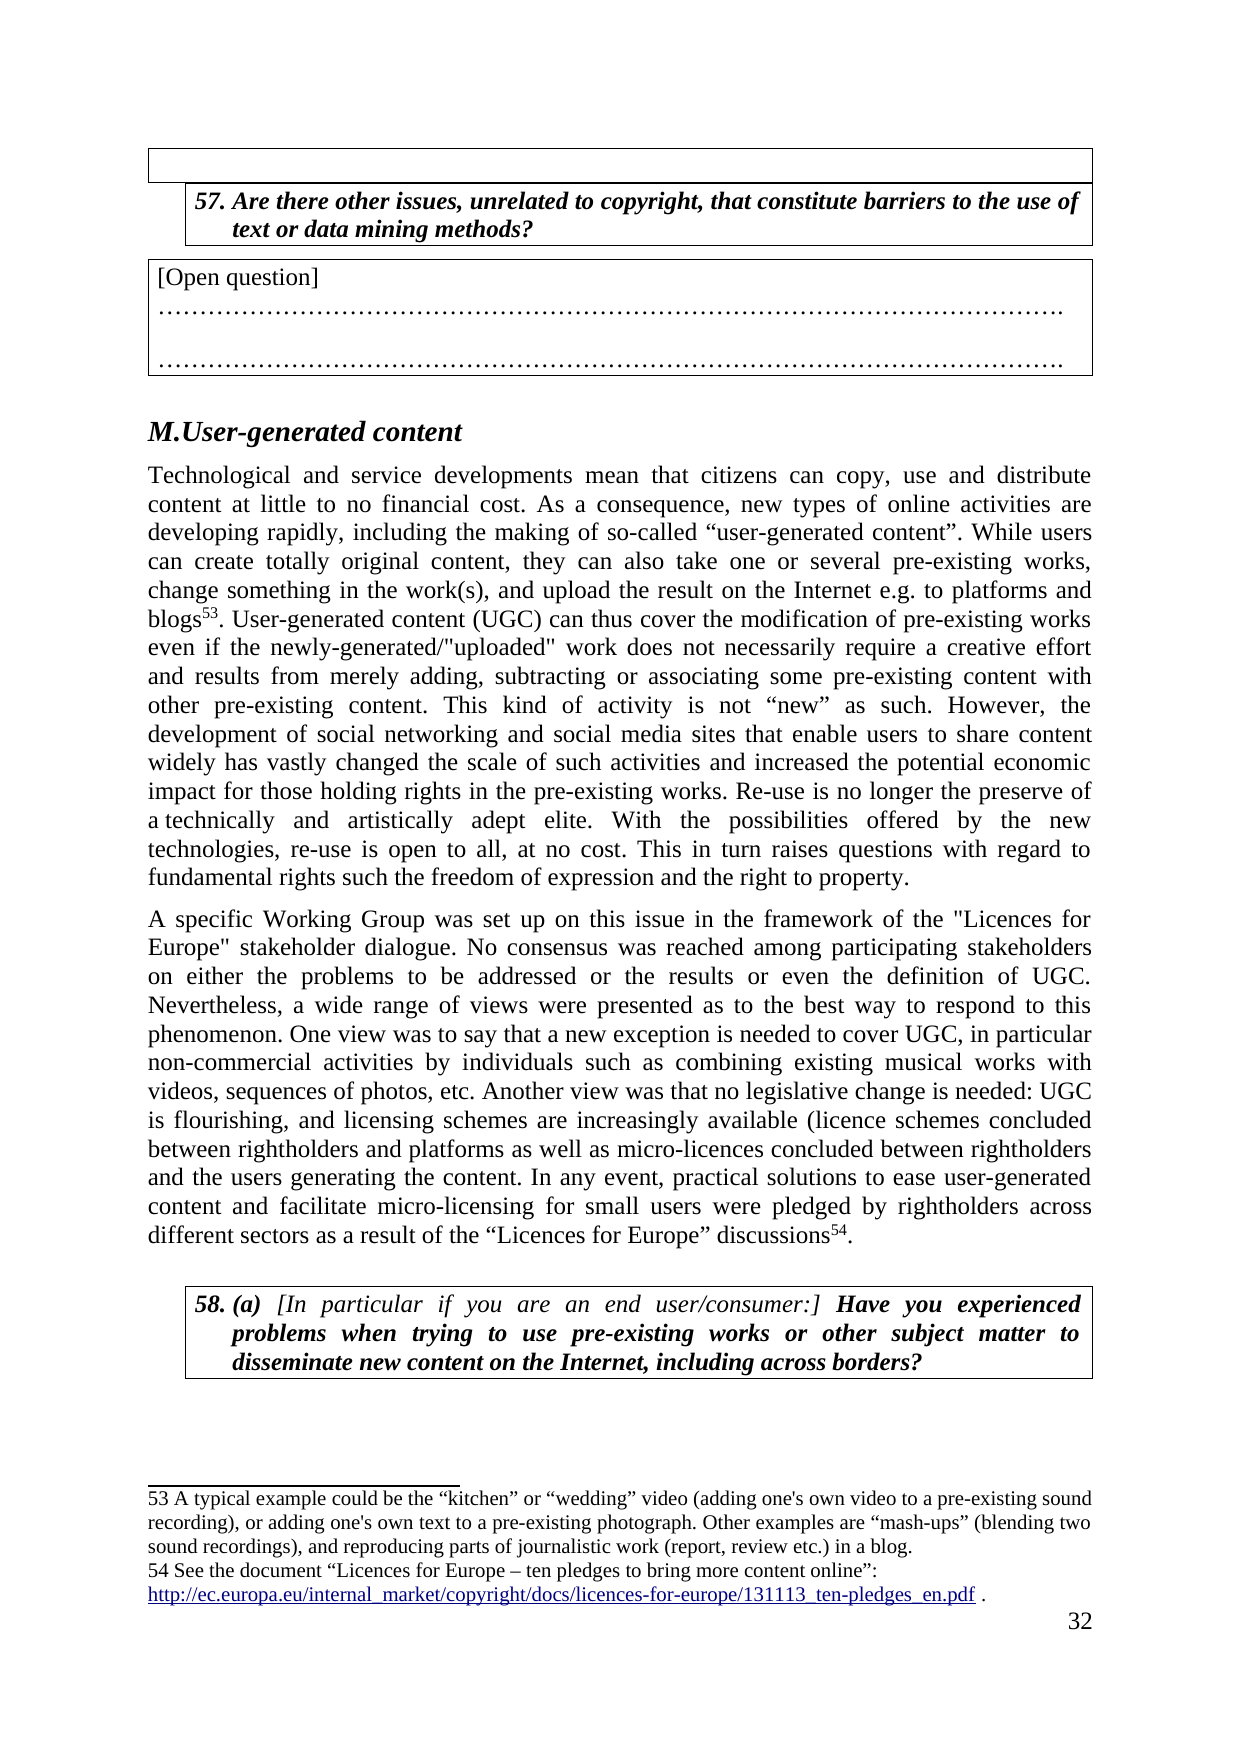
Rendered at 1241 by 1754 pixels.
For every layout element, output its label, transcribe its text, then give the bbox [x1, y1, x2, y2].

text ………………………………………………………………………………………………. [149, 341, 1092, 375]
text A typical example could be the “kitchen” or “wedding” video (adding one's own video to a pre-existing sound recording), or adding one's own text to a pre-existing photograph. Other examples are “mash-ups” (blending two sound recordings), and reproducing parts of journalistic work (report, review etc.) in a blog. [148, 1486, 1093, 1558]
list (a) [In particular if you are an end user/consumer:] Have you experienced problems when trying to use pre-existing works or other subject matter to disseminate new content on the Internet, including across borders? [186, 1287, 1092, 1378]
text [Open question] ………………………………………………………………………………………………. [149, 260, 1092, 319]
text A specific Working Group was set up on this issue in the framework of the "Licences for Europe" stakeholder dialogue. No consensus was reached among participating stakeholders on either the problems to be addressed or the results or even the definition of UGC. Nevertheless, a wide range of views were presented as to the best way to respond to this phenomenon. One view was to say that a new exception is needed to cover UGC, in particular non-commercial activities by individuals such as combining existing musical works with videos, sequences of photos, etc. Another view was that no legislative change is needed: UGC is flourishing, and licensing schemes are increasingly available (licence schemes concluded between rightholders and platforms as well as micro-licences concluded between rightholders and the users generating the content. In any event, practical solutions to ease user-generated content and facilitate micro-licensing for small users were pledged by rightholders across different sectors as a result of the “Licences for Europe” discussions. [148, 904, 1093, 1249]
text Technological and service developments mean that citizens can copy, use and distribute content at little to no financial cost. As a consequence, new types of online activities are developing rapidly, including the making of so-called “user-generated content”. While users can create totally original content, they can also take one or several pre-existing works, change something in the work(s), and upload the result on the Internet e.g. to platforms and blogs. User-generated content (UGC) can thus cover the modification of pre-existing works even if the newly-generated/"uploaded" work does not necessarily require a creative effort and results from merely adding, subtracting or associating some pre-existing content with other pre-existing content. This kind of activity is not “new” as such. However, the development of social networking and social media sites that enable users to share content widely has vastly changed the scale of such activities and increased the potential economic impact for those holding rights in the pre-existing works. Re-use is no longer the preserve of a technically and artistically adept elite. With the possibilities offered by the new technologies, re-use is open to all, at no cost. This in turn raises questions with regard to fundamental rights such the freedom of expression and the right to property. [148, 460, 1093, 891]
text See the document “Licences for Europe – ten pledges to bring more content online”: http://ec.europa.eu/internal_market/copyright/docs/licences-for-europe/131113_ten-pledges_en.pdf . [148, 1558, 1093, 1606]
subtitle User-generated content [148, 414, 1093, 447]
list Are there other issues, unrelated to copyright, that constitute barriers to the use of text or data mining methods? [186, 184, 1092, 245]
